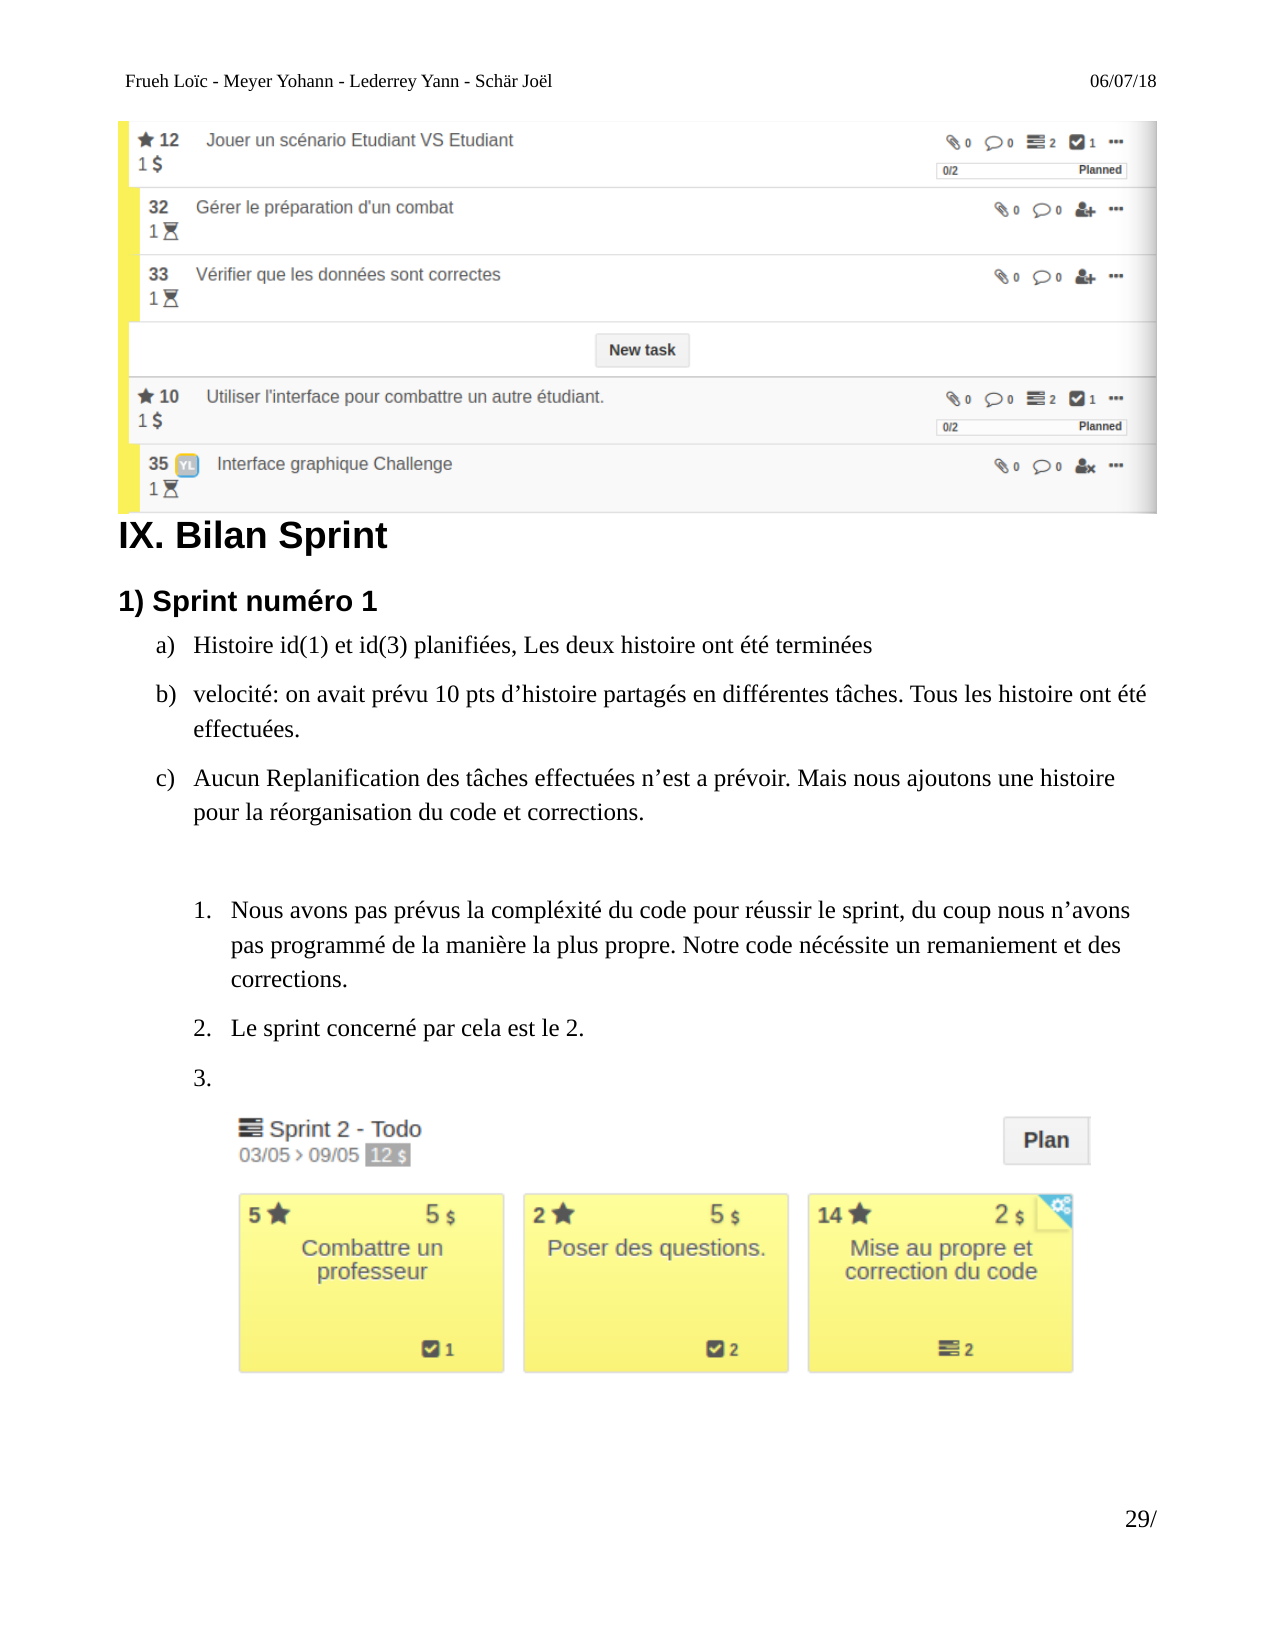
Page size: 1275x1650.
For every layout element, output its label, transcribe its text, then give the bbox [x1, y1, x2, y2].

picture [118, 121, 1157, 514]
list Histoire id(1) et id(3) planifiées, Les deux histoire ont été terminées [156, 630, 1157, 659]
list velocité: on avait prévu 10 pts d’histoire partagés en différentes tâches. Tous les histoire ont été effectuées. [156, 679, 1157, 743]
subtitle IX. Bilan Sprint [118, 514, 1157, 557]
list Aucun Replanification des tâches effectuées n’est a prévoir. Mais nous ajoutons une histoire pour la réorganisation du code et corrections. [156, 763, 1157, 826]
subtitle 1) Sprint numéro 1 [118, 584, 1157, 618]
picture [228, 1109, 1091, 1389]
list Nous avons pas prévus la compléxité du code pour réussir le sprint, du coup nous n’avons pas programmé de la manière la plus propre. Notre code nécéssite un remaniement et des corrections. [193, 896, 1157, 993]
list Le sprint concerné par cela est le 2. [193, 1013, 1157, 1042]
